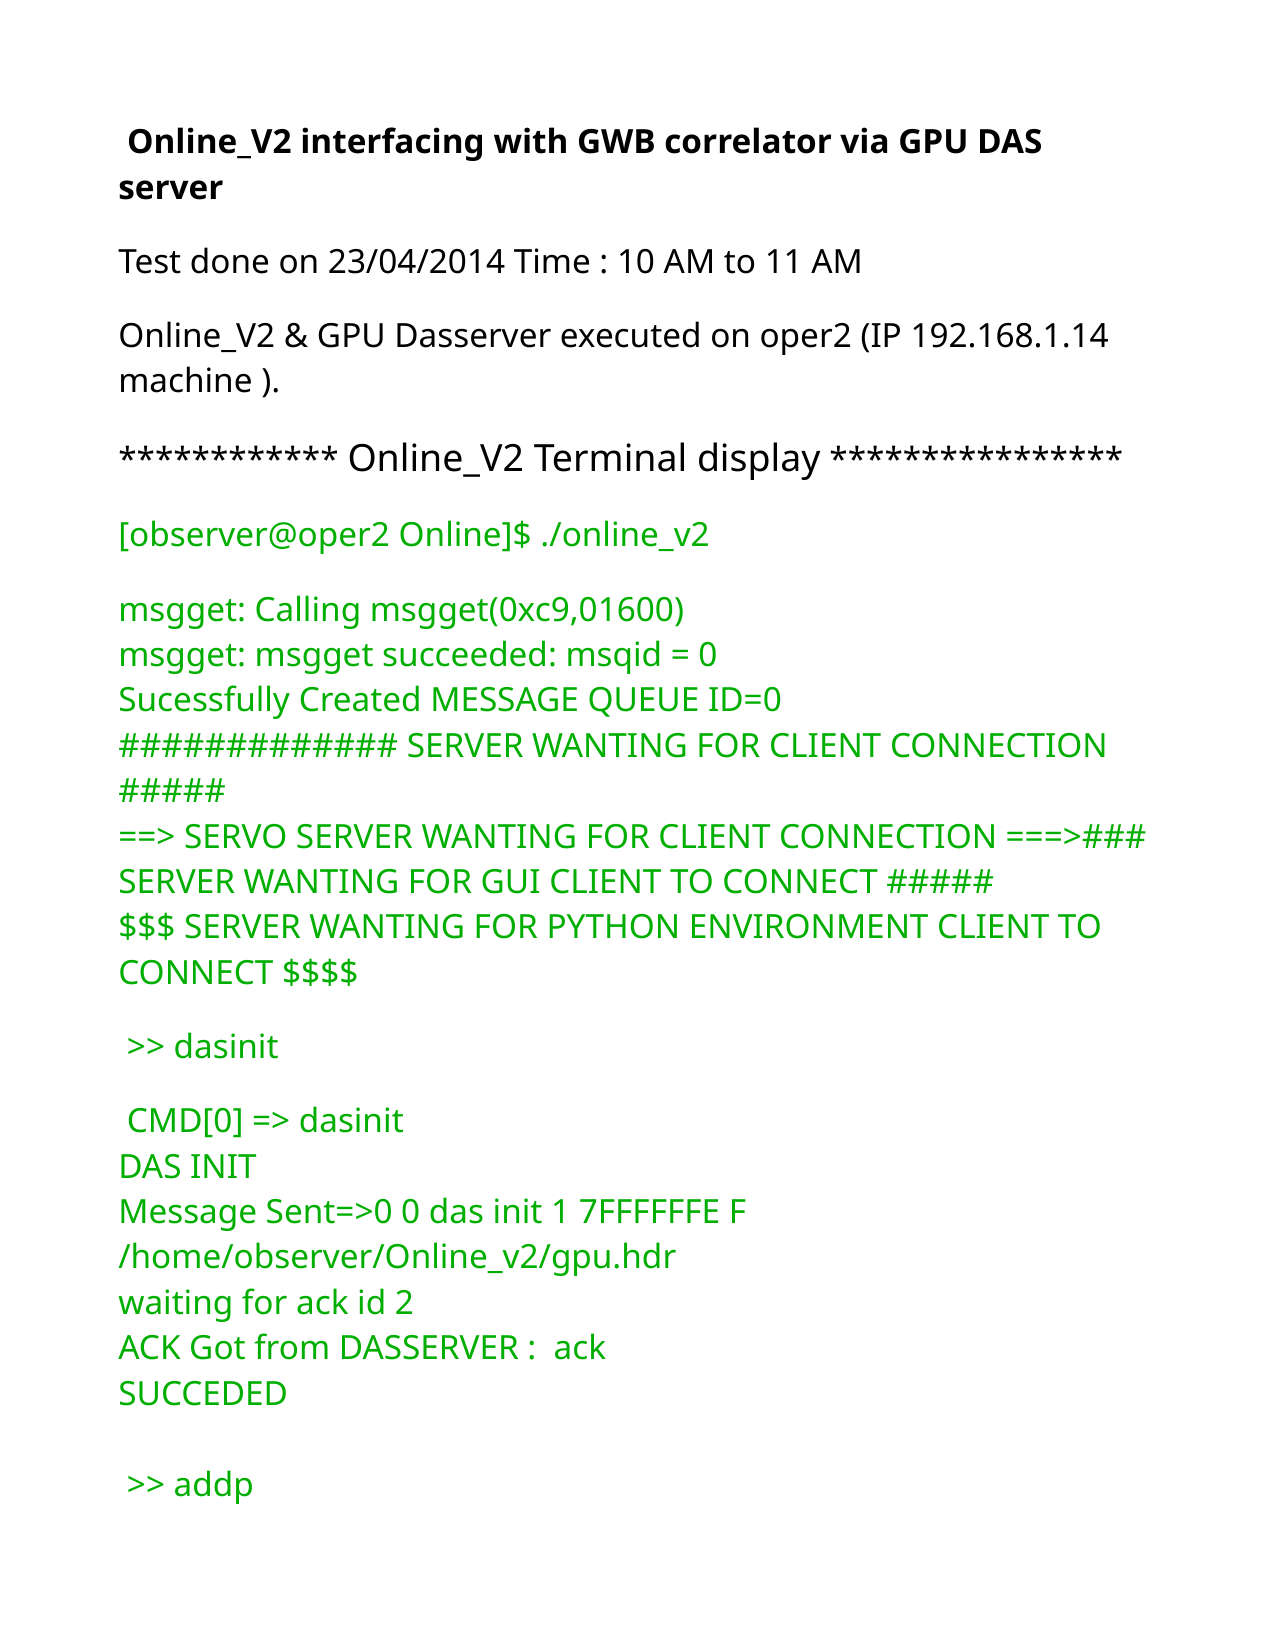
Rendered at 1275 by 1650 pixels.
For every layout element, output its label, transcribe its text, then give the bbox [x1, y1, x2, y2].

text Message Sent=>0 0 das init 1 7FFFFFFE F /home/observer/Online_v2/gpu.hdr [118, 1188, 1157, 1279]
text $$$ SERVER WANTING FOR PYTHON ENVIRONMENT CLIENT TO CONNECT $$$$ [118, 903, 1157, 994]
text SUCCEDED [118, 1369, 1157, 1415]
text ==> SERVO SERVER WANTING FOR CLIENT CONNECTION ===>### SERVER WANTING FOR GUI CLIENT TO CONNECT ##### [118, 812, 1157, 903]
text Online_V2 & GPU Dasserver executed on oper2 (IP 192.168.1.14 machine ). [118, 312, 1157, 403]
text ############# SERVER WANTING FOR CLIENT CONNECTION ##### [118, 722, 1157, 812]
text CMD[0] => dasinit [118, 1097, 1157, 1142]
text Online_V2 interfacing with GWB correlator via GPU DAS server [118, 118, 1157, 209]
text [observer@oper2 Online]$ ./online_v2 [118, 511, 1157, 557]
text msgget: msgget succeeded: msqid = 0 [118, 631, 1157, 676]
text Sucessfully Created MESSAGE QUEUE ID=0 [118, 676, 1157, 722]
text Test done on 23/04/2014 Time : 10 AM to 11 AM [118, 238, 1157, 283]
text >> addp [118, 1460, 1157, 1506]
text ACK Got from DASSERVER : ack [118, 1324, 1157, 1369]
text ************ Online_V2 Terminal display **************** [118, 431, 1157, 482]
text >> dasinit [118, 1023, 1157, 1068]
text msgget: Calling msgget(0xc9,01600) [118, 585, 1157, 631]
text waiting for ack id 2 [118, 1279, 1157, 1324]
text DAS INIT [118, 1142, 1157, 1188]
